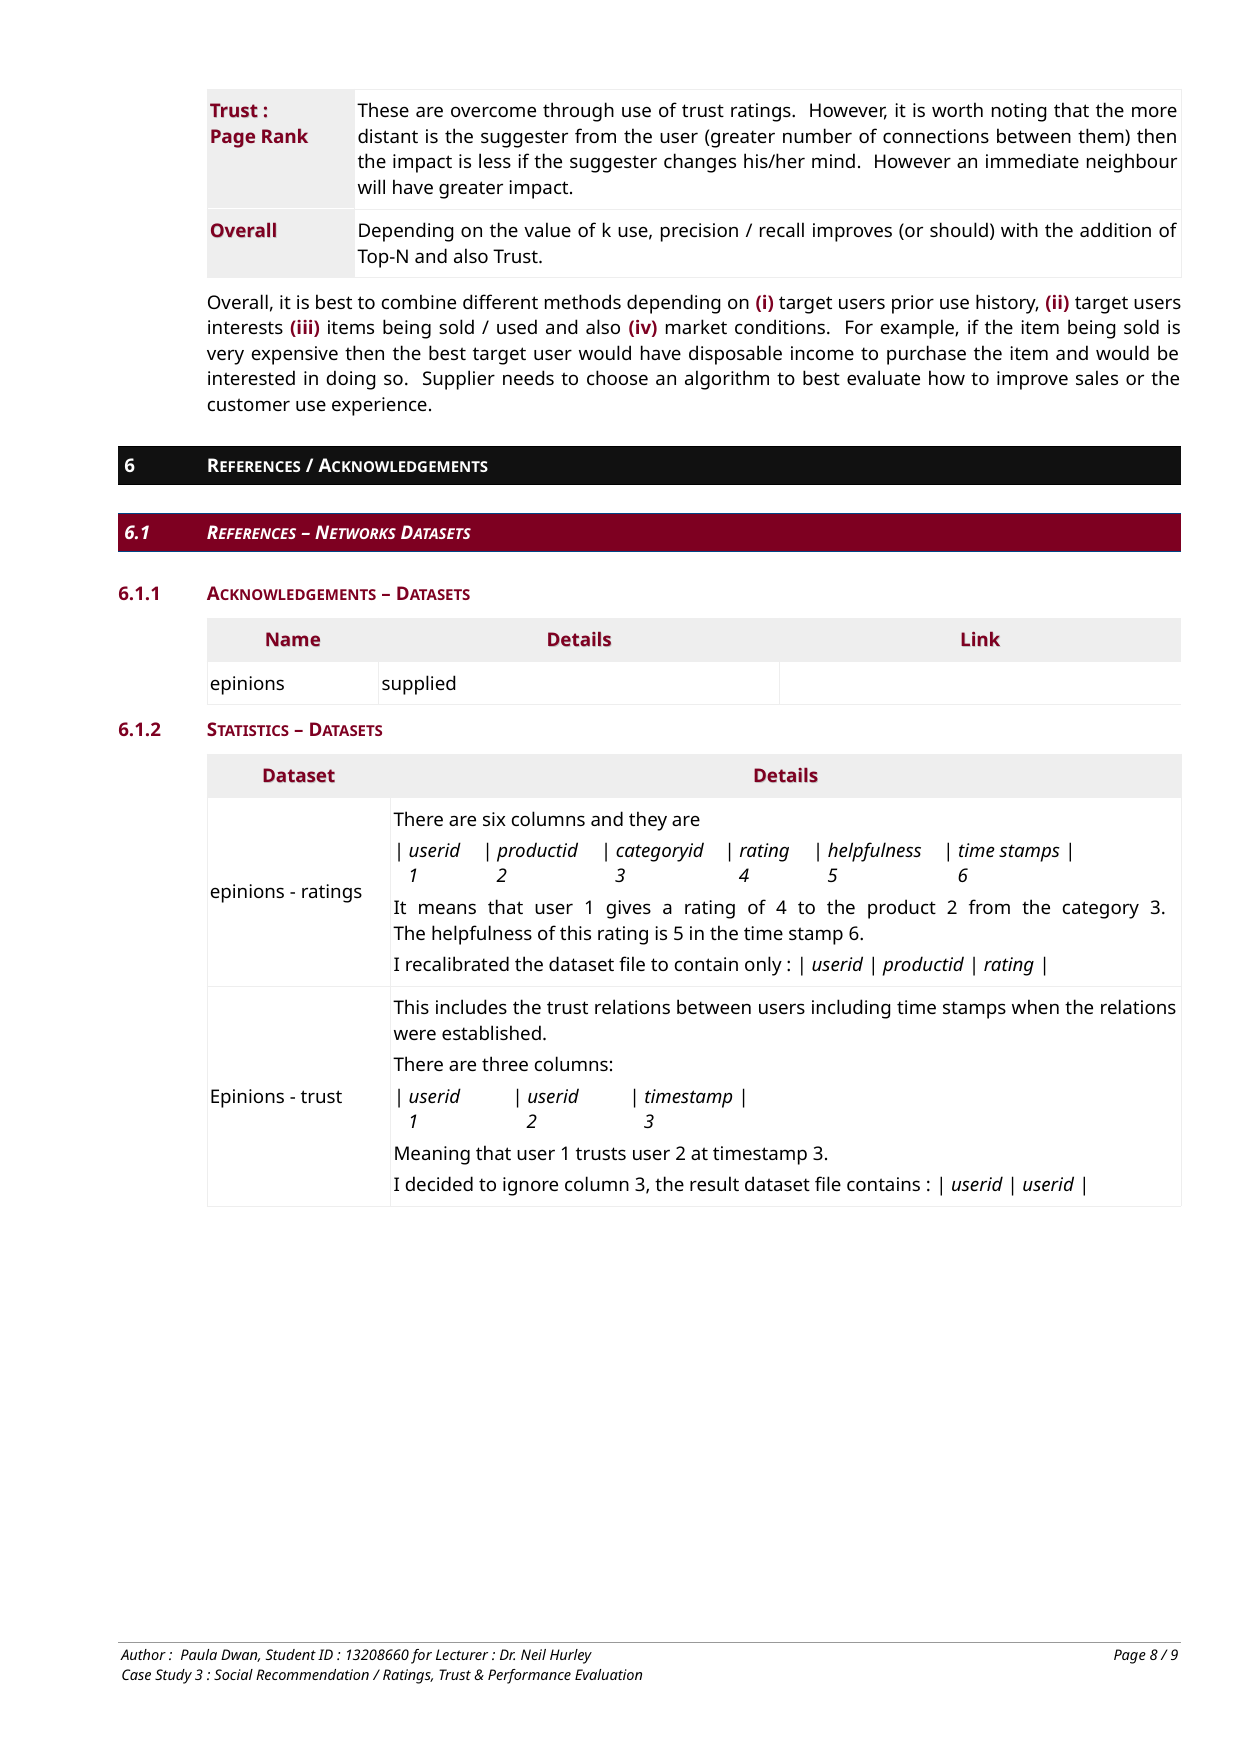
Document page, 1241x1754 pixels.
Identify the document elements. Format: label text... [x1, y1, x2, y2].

table_header Details [379, 619, 779, 661]
table_cell epinions [208, 662, 378, 704]
table_cell There are six columns and they are | userid | productid | categoryid | rating | helpfulness | time stamps | 1 2 3 4 5 6 It means that user 1 gives a rating of 4 to the product 2 from the category 3. The helpfulness of this rating is 5 in the time stamp 6. I recalibrated the dataset file to contain only : | userid | productid | rating | [391, 798, 1181, 986]
subtitle Statistics – Datasets [118, 716, 1181, 742]
subtitle Acknowledgements – Datasets [118, 580, 1181, 606]
table_cell These are overcome through use of trust ratings. However, it is worth noting that the more distant is the suggester from the user (greater number of connections between them) then the impact is less if the suggester changes his/her mind. However an immediate neighbour will have greater impact. [355, 90, 1181, 208]
table_header Link [780, 619, 1181, 661]
table_cell supplied [379, 662, 779, 704]
text Overall, it is best to combine different methods depending on (i) target users prior use history, (ii) target users interests (iii) items being sold / used and also (iv) market conditions. For example, if the item being sold is very expensive then the best target user would have disposable income to purchase the item and would be interested in doing so. Supplier needs to choose an algorithm to best evaluate how to improve sales or the customer use experience. [207, 289, 1181, 417]
table_cell Depending on the value of k use, precision / recall improves (or should) with the addition of Top-N and also Trust. [355, 210, 1181, 277]
table_header Dataset [208, 755, 390, 797]
table_cell Trust : Page Rank [208, 90, 354, 208]
table_header Details [391, 755, 1181, 797]
table_header Name [208, 619, 378, 661]
table_cell Epinions - trust [208, 987, 390, 1206]
table_cell This includes the trust relations between users including time stamps when the relations were established. There are three columns: | userid | userid | timestamp | 1 2 3 Meaning that user 1 trusts user 2 at timestamp 3. I decided to ignore column 3, the result dataset file contains : | userid | userid | [391, 987, 1181, 1206]
subtitle References – Networks Datasets [118, 514, 1181, 551]
table_cell [780, 662, 1181, 704]
table_cell epinions - ratings [208, 798, 390, 986]
table_cell Overall [208, 210, 354, 277]
subtitle References / Acknowledgements [118, 447, 1181, 484]
